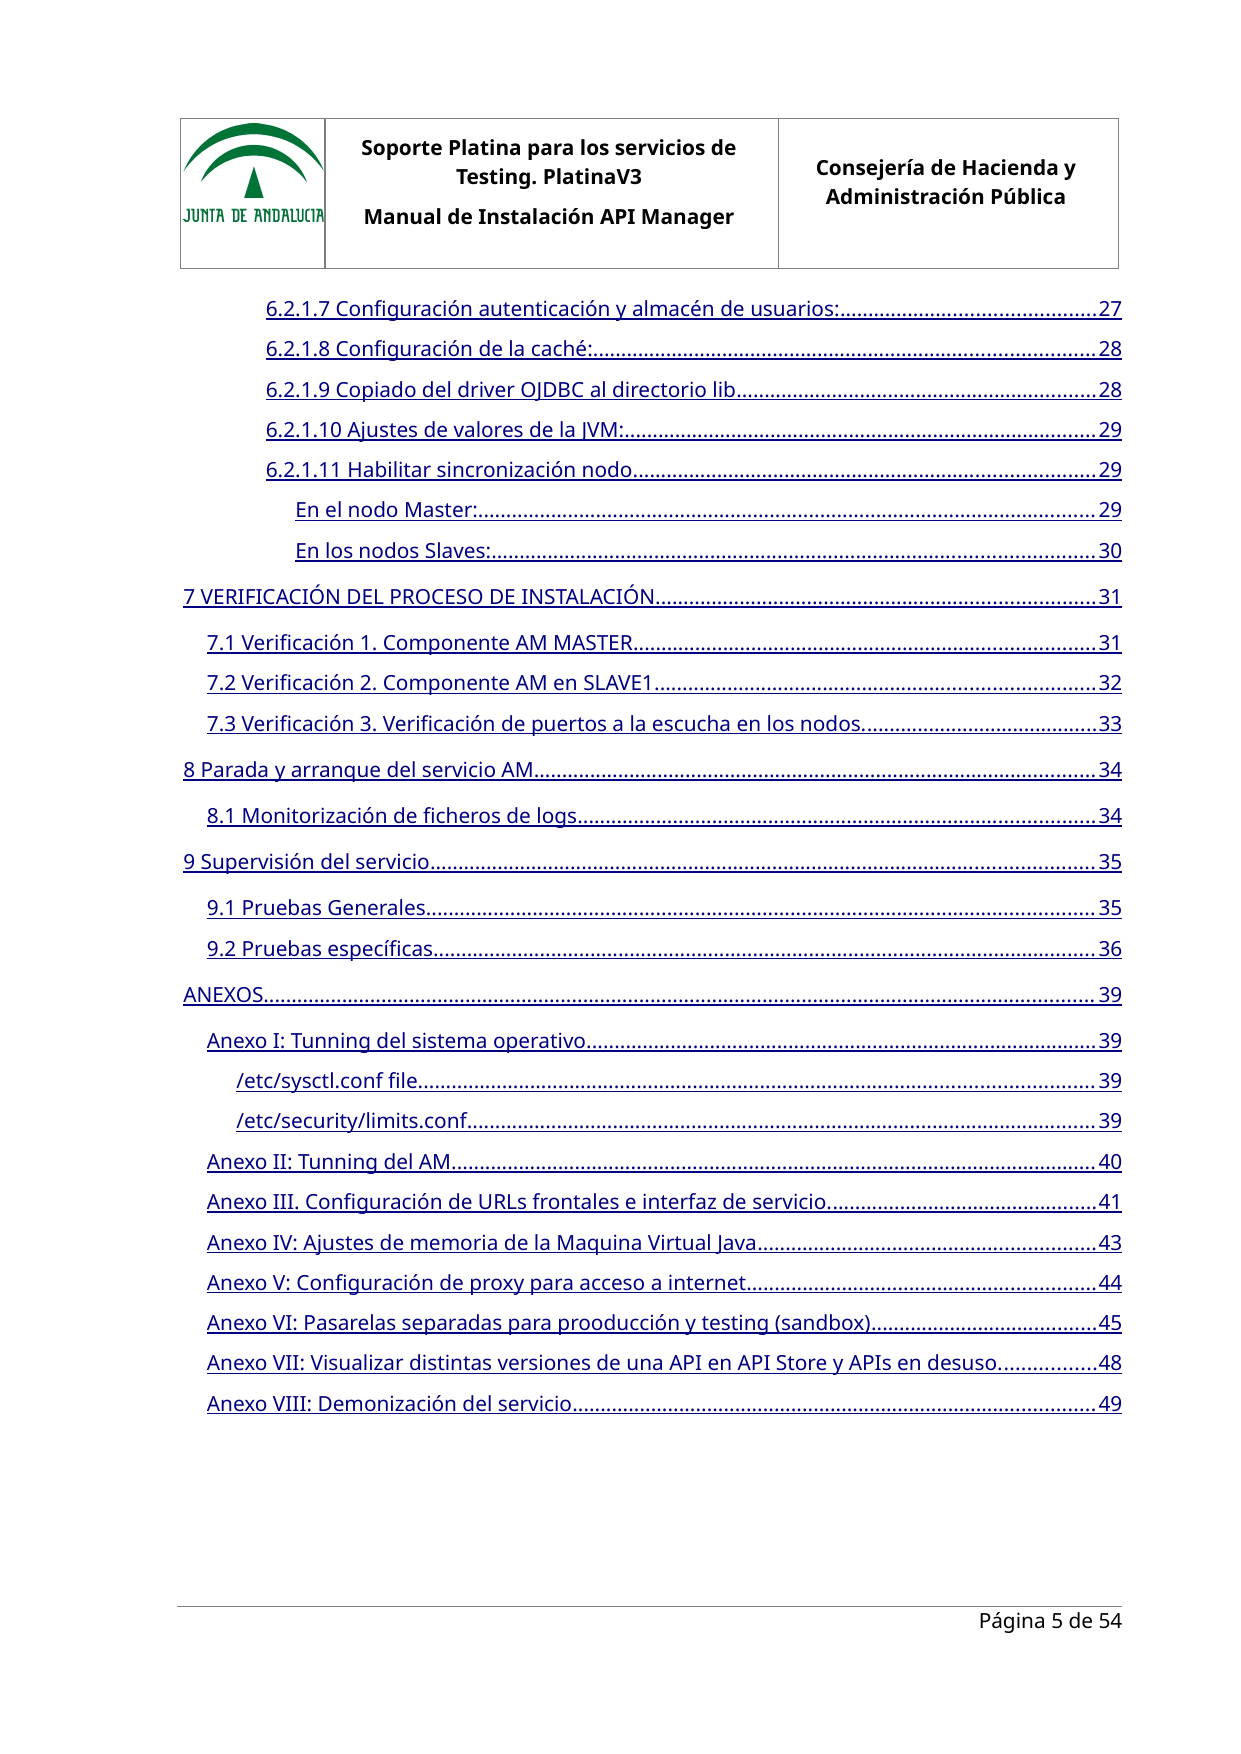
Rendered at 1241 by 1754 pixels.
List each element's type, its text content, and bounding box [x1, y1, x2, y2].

text 9.1 Pruebas Generales 35 [207, 893, 1122, 918]
text 8 Parada y arranque del servicio AM 34 [183, 755, 1122, 779]
text 7.1 Verificación 1. Componente AM MASTER 31 [207, 628, 1122, 652]
text ANEXOS 39 [183, 980, 1122, 1004]
text 7.2 Verificación 2. Componente AM en SLAVE1 32 [207, 668, 1122, 693]
text Anexo I: Tunning del sistema operativo. 39 [207, 1026, 1122, 1050]
text Anexo IV: Ajustes de memoria de la Maquina Virtual Java 43 [207, 1228, 1122, 1252]
text 6.2.1.10 Ajustes de valores de la JVM: 29 [266, 415, 1122, 439]
text Anexo VII: Visualizar distintas versiones de una API en API Store y APIs en desuso. 48 [207, 1348, 1122, 1373]
text En el nodo Master: 29 [295, 496, 1122, 520]
text Anexo II: Tunning del AM. 40 [207, 1147, 1122, 1171]
picture [183, 123, 324, 222]
text Anexo VIII: Demonización del servicio 49 [207, 1389, 1122, 1413]
text 7.3 Verificación 3. Verificación de puertos a la escucha en los nodos. 33 [207, 709, 1122, 733]
text /etc/security/limits.conf 39 [236, 1107, 1122, 1131]
text Anexo V: Configuración de proxy para acceso a internet 44 [207, 1268, 1122, 1292]
text 9 Supervisión del servicio 35 [183, 847, 1122, 871]
text 6.2.1.8 Configuración de la caché: 28 [266, 334, 1122, 358]
text 6.2.1.9 Copiado del driver OJDBC al directorio lib 28 [266, 375, 1122, 399]
text 9.2 Pruebas específicas 36 [207, 934, 1122, 958]
text 6.2.1.7 Configuración autenticación y almacén de usuarios: 27 [266, 294, 1122, 318]
text En los nodos Slaves: 30 [295, 536, 1122, 560]
text 8.1 Monitorización de ficheros de logs 34 [207, 801, 1122, 825]
text /etc/sysctl.conf file 39 [236, 1066, 1122, 1091]
text 7 VERIFICACIÓN DEL PROCESO DE INSTALACIÓN 31 [183, 582, 1122, 606]
text 6.2.1.11 Habilitar sincronización nodo 29 [266, 455, 1122, 479]
text Anexo III. Configuración de URLs frontales e interfaz de servicio. 41 [207, 1187, 1122, 1211]
text Anexo VI: Pasarelas separadas para prooducción y testing (sandbox) 45 [207, 1308, 1122, 1332]
